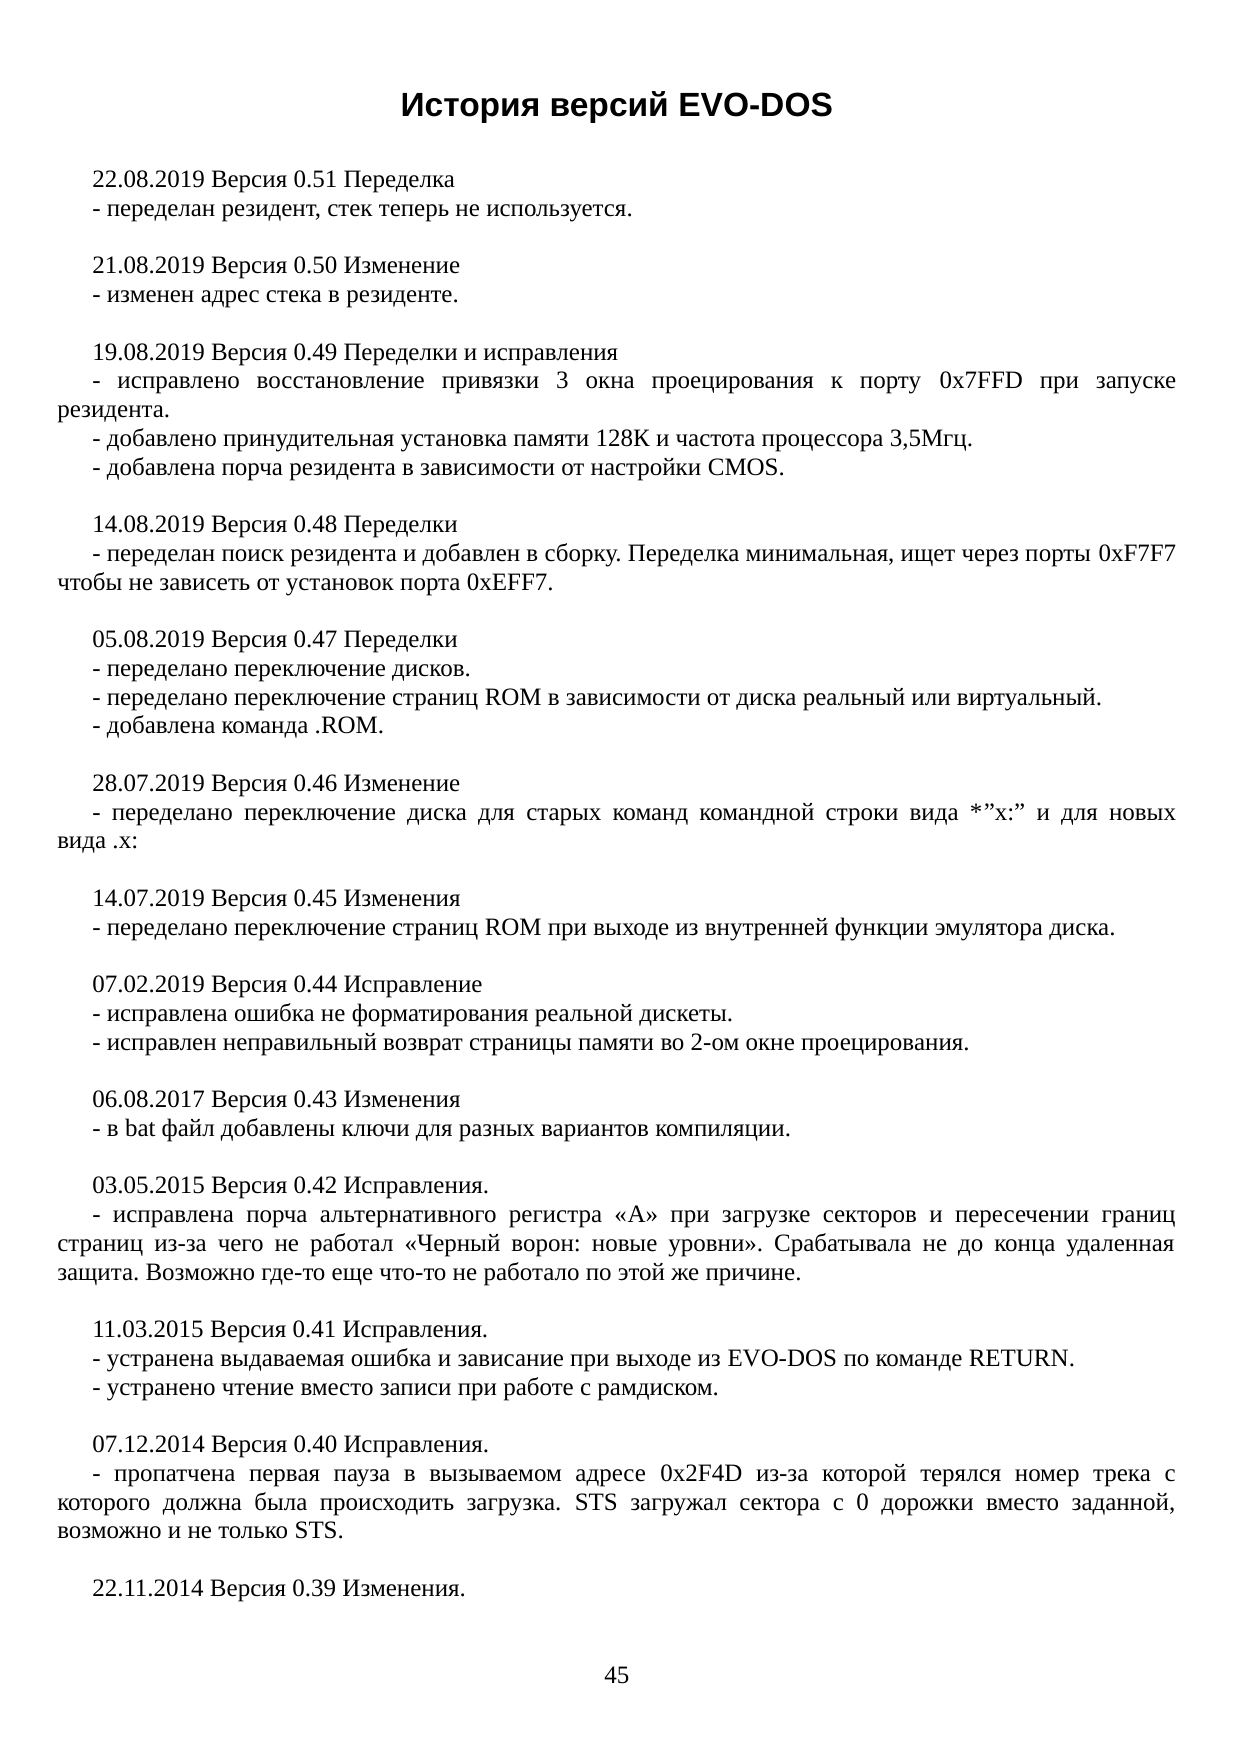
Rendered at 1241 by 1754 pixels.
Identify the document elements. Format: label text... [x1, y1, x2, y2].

text 07.12.2014 Версия 0.40 Исправления. [57, 1429, 1176, 1458]
text - исправлена порча альтернативного регистра «A» при загрузке секторов и пересечении границ страниц из-за чего не работал «Черный ворон: новые уровни». Срабатывала не до конца удаленная защита. Возможно где-то еще что-то не работало по этой же причине. [57, 1199, 1176, 1286]
subtitle История версий EVO-DOS [57, 84, 1176, 123]
text 28.07.2019 Версия 0.46 Изменение [57, 768, 1176, 797]
text - в bat файл добавлены ключи для разных вариантов компиляции. [57, 1113, 1176, 1142]
text - переделан поиск резидента и добавлен в сборку. Переделка минимальная, ищет через порты 0xF7F7 чтобы не зависеть от установок порта 0xEFF7. [57, 538, 1176, 596]
text 14.08.2019 Версия 0.48 Переделки [57, 509, 1176, 538]
text - изменен адрес стека в резиденте. [57, 279, 1176, 308]
text - добавлена порча резидента в зависимости от настройки CMOS. [57, 452, 1176, 481]
text - переделано переключение дисков. [57, 653, 1176, 682]
text 22.08.2019 Версия 0.51 Переделка [57, 164, 1176, 193]
text - переделано переключение диска для старых команд командной строки вида *”x:” и для новых вида .x: [57, 797, 1176, 854]
text - добавлена команда .ROM. [57, 711, 1176, 739]
text - пропатчена первая пауза в вызываемом адресе 0x2F4D из-за которой терялся номер трека с которого должна была происходить загрузка. STS загружал сектора с 0 дорожки вместо заданной, возможно и не только STS. [57, 1458, 1176, 1544]
text 06.08.2017 Версия 0.43 Изменения [57, 1084, 1176, 1113]
text - переделан резидент, стек теперь не используется. [57, 193, 1176, 222]
text - переделано переключение страниц ROM при выходе из внутренней функции эмулятора диска. [57, 912, 1176, 941]
text 05.08.2019 Версия 0.47 Переделки [57, 624, 1176, 653]
text - устранена выдаваемая ошибка и зависание при выходе из EVO-DOS по команде RETURN. [57, 1343, 1176, 1372]
text 14.07.2019 Версия 0.45 Изменения [57, 883, 1176, 912]
text - исправлена ошибка не форматирования реальной дискеты. [57, 998, 1176, 1027]
text 07.02.2019 Версия 0.44 Исправление [57, 969, 1176, 998]
text - исправлено восстановление привязки 3 окна проецирования к порту 0x7FFD при запуске резидента. [57, 366, 1176, 423]
text - устранено чтение вместо записи при работе с рамдиском. [57, 1372, 1176, 1401]
text 21.08.2019 Версия 0.50 Изменение [57, 251, 1176, 279]
text 19.08.2019 Версия 0.49 Переделки и исправления [57, 337, 1176, 366]
text - исправлен неправильный возврат страницы памяти во 2-ом окне проецирования. [57, 1027, 1176, 1056]
text - переделано переключение страниц ROM в зависимости от диска реальный или виртуальный. [57, 682, 1176, 711]
text 22.11.2014 Версия 0.39 Изменения. [57, 1573, 1176, 1602]
text 11.03.2015 Версия 0.41 Исправления. [57, 1314, 1176, 1343]
text - добавлено принудительная установка памяти 128К и частота процессора 3,5Мгц. [57, 423, 1176, 452]
text 03.05.2015 Версия 0.42 Исправления. [57, 1171, 1176, 1199]
